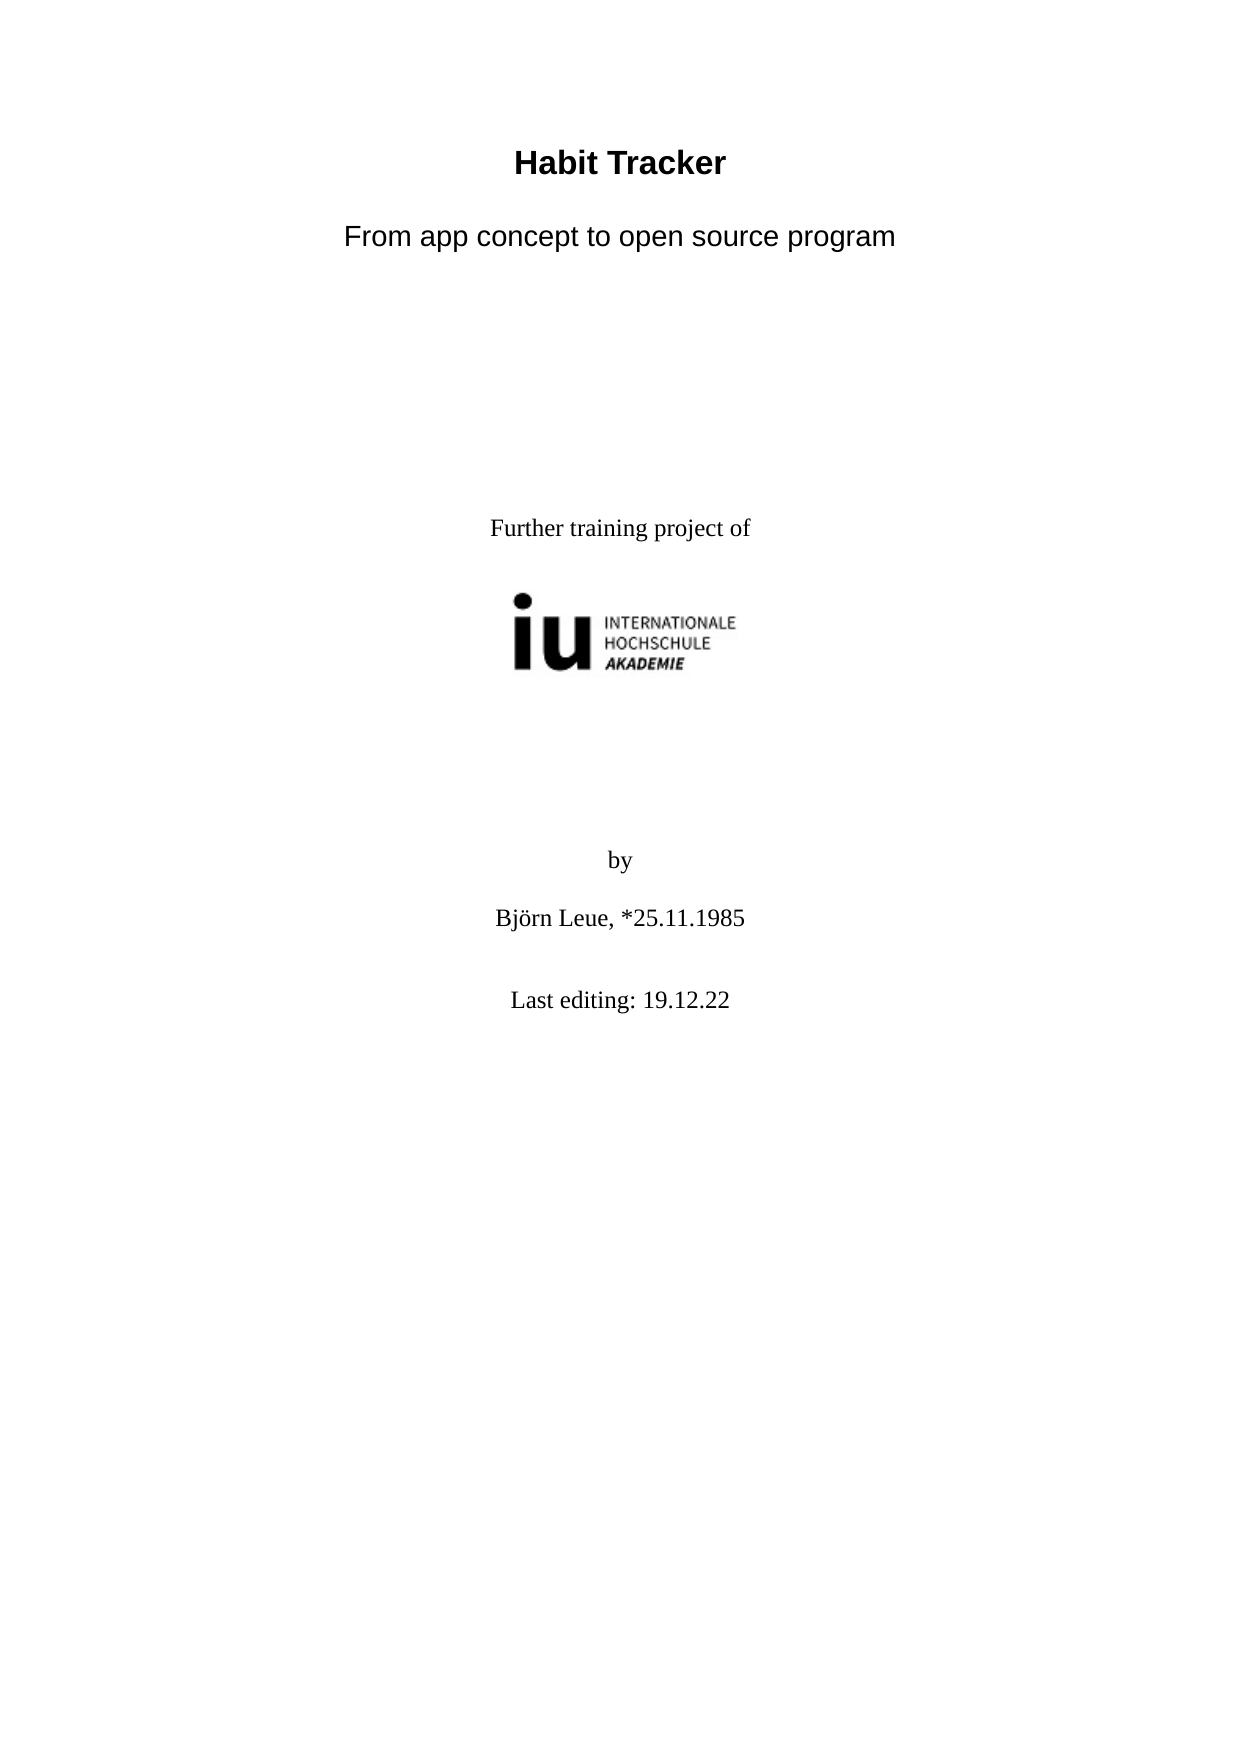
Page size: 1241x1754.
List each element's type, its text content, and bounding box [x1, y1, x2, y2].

subtitle From app concept to open source program [118, 219, 1122, 253]
text Further training project of [118, 513, 1122, 542]
text Last editing: 19.12.22 [118, 985, 1122, 1014]
subtitle Habit Tracker [118, 143, 1122, 182]
text by Björn Leue, *25.11.1985 [118, 845, 1122, 931]
picture [463, 565, 777, 722]
